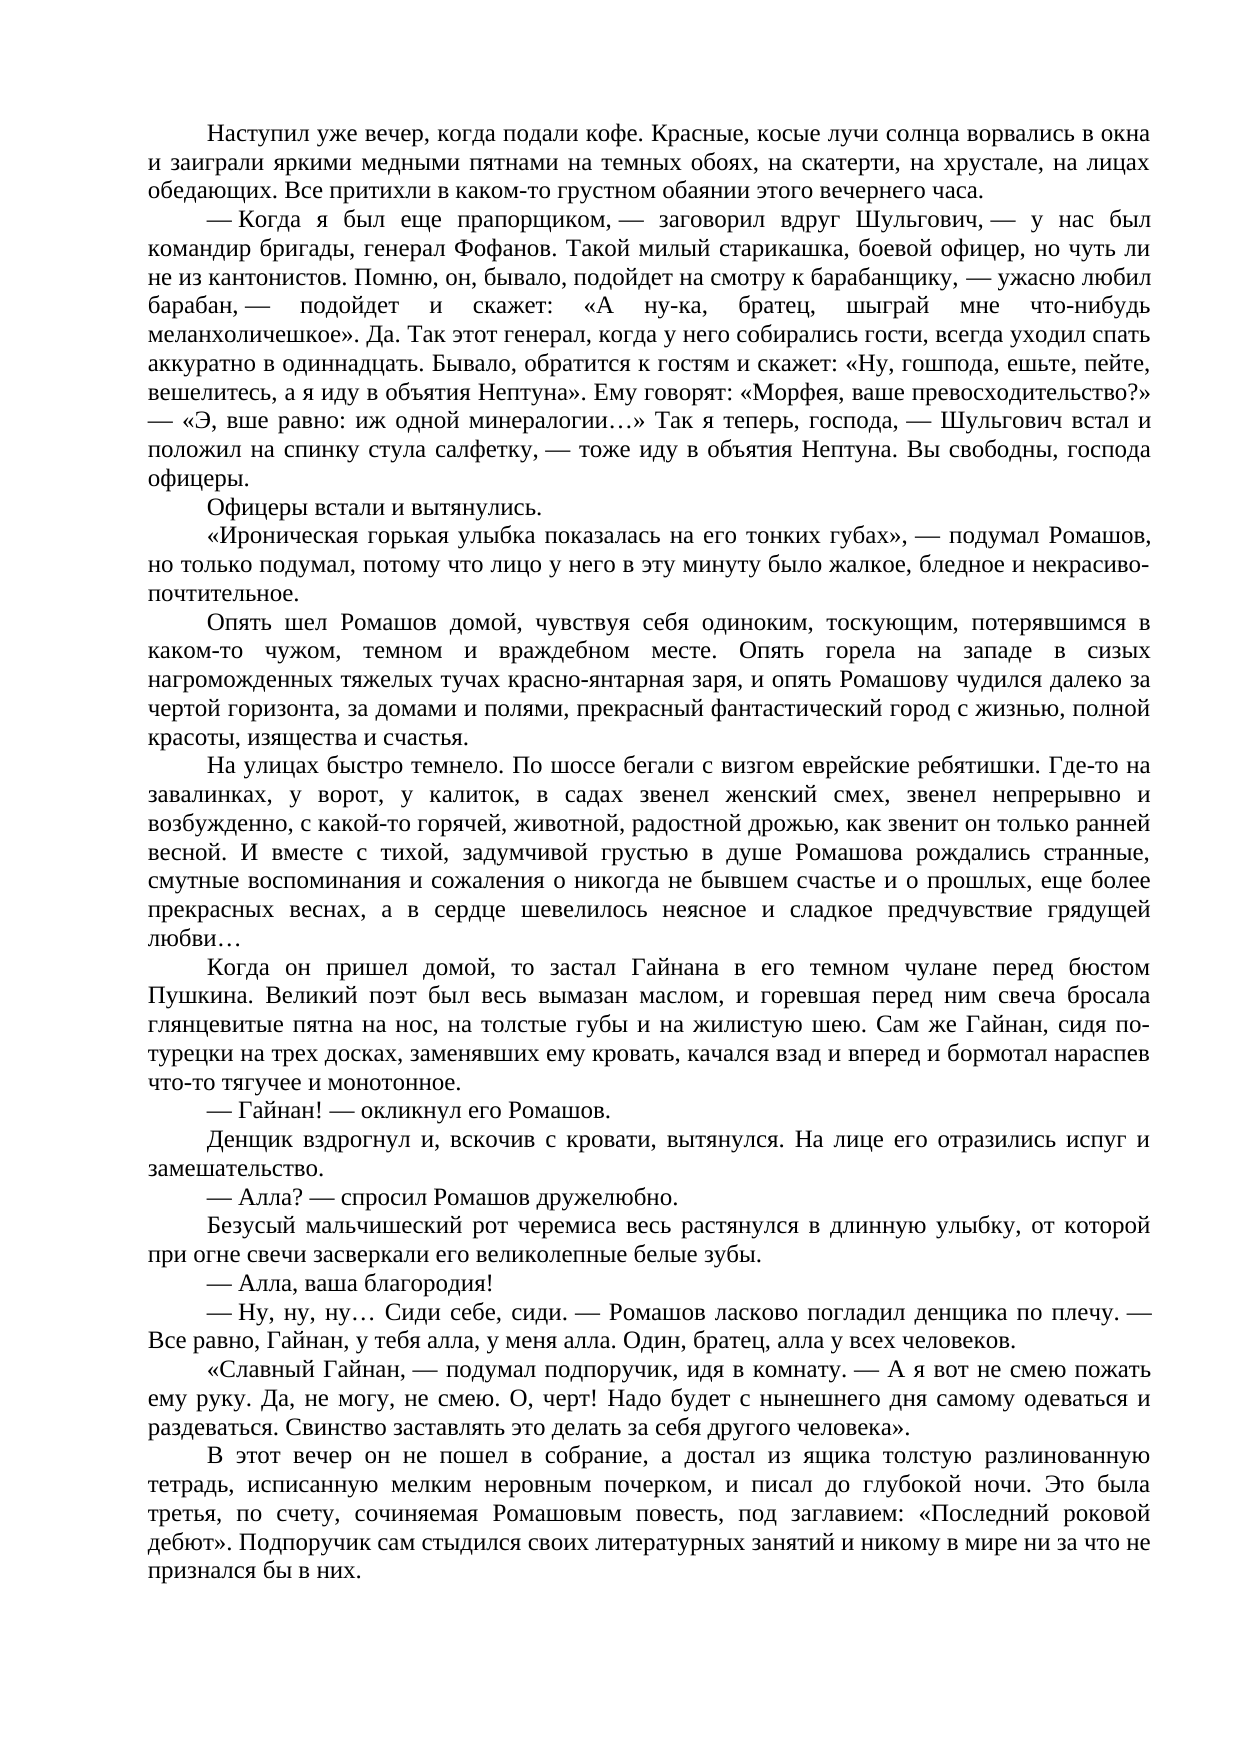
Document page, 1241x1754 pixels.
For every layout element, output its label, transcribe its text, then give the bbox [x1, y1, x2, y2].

text Когда он пришел домой, то застал Гайнана в его темном чулане перед бюстом Пушкина. Великий поэт был весь вымазан маслом, и горевшая перед ним свеча бросала глянцевитые пятна на нос, на толстые губы и на жилистую шею. Сам же Гайнан, сидя по-турецки на трех досках, заменявших ему кровать, качался взад и вперед и бормотал нараспев что-то тягучее и монотонное. [148, 952, 1152, 1096]
text На улицах быстро темнело. По шоссе бегали с визгом еврейские ребятишки. Где-то на завалинках, у ворот, у калиток, в садах звенел женский смех, звенел непрерывно и возбужденно, с какой-то горячей, животной, радостной дрожью, как звенит он только ранней весной. И вместе с тихой, задумчивой грустью в душе Ромашова рождались странные, смутные воспоминания и сожаления о никогда не бывшем счастье и о прошлых, еще более прекрасных веснах, а в сердце шевелилось неясное и сладкое предчувствие грядущей любви… [148, 751, 1152, 952]
text — Алла, ваша благородия! [148, 1268, 1152, 1297]
text Офицеры встали и вытянулись. [148, 492, 1152, 521]
text Денщик вздрогнул и, вскочив с кровати, вытянулся. На лице его отразились испуг и замешательство. [148, 1124, 1152, 1182]
text Опять шел Ромашов домой, чувствуя себя одиноким, тоскующим, потерявшимся в каком-то чужом, темном и враждебном месте. Опять горела на западе в сизых нагроможденных тяжелых тучах красно-янтарная заря, и опять Ромашову чудился далеко за чертой горизонта, за домами и полями, прекрасный фантастический город с жизнью, полной красоты, изящества и счастья. [148, 607, 1152, 751]
text — Когда я был еще прапорщиком, — заговорил вдруг Шульгович, — у нас был командир бригады, генерал Фофанов. Такой милый старикашка, боевой офицер, но чуть ли не из кантонистов. Помню, он, бывало, подойдет на смотру к барабанщику, — ужасно любил барабан, — подойдет и скажет: «А ну-ка, братец, шыграй мне что-нибудь меланхоличешкое». Да. Так этот генерал, когда у него собирались гости, всегда уходил спать аккуратно в одиннадцать. Бывало, обратится к гостям и скажет: «Ну, гошпода, ешьте, пейте, вешелитесь, а я иду в объятия Нептуна». Ему говорят: «Морфея, ваше превосходительство?» — «Э, вше равно: иж одной минералогии…» Так я теперь, господа, — Шульгович встал и положил на спинку стула салфетку, — тоже иду в объятия Нептуна. Вы свободны, господа офицеры. [148, 204, 1152, 492]
text В этот вечер он не пошел в собрание, а достал из ящика толстую разлинованную тетрадь, исписанную мелким неровным почерком, и писал до глубокой ночи. Это была третья, по счету, сочиняемая Ромашовым повесть, под заглавием: «Последний роковой дебют». Подпоручик сам стыдился своих литературных занятий и никому в мире ни за что не признался бы в них. [148, 1441, 1152, 1584]
text «Ироническая горькая улыбка показалась на его тонких губах», — подумал Ромашов, но только подумал, потому что лицо у него в эту минуту было жалкое, бледное и некрасиво-почтительное. [148, 521, 1152, 607]
text — Гайнан! — окликнул его Ромашов. [148, 1096, 1152, 1124]
text Безусый мальчишеский рот черемиса весь растянулся в длинную улыбку, от которой при огне свечи засверкали его великолепные белые зубы. [148, 1211, 1152, 1268]
text «Славный Гайнан, — подумал подпоручик, идя в комнату. — А я вот не смею пожать ему руку. Да, не могу, не смею. О, черт! Надо будет с нынешнего дня самому одеваться и раздеваться. Свинство заставлять это делать за себя другого человека». [148, 1354, 1152, 1441]
text — Алла? — спросил Ромашов дружелюбно. [148, 1182, 1152, 1211]
text — Ну, ну, ну… Сиди себе, сиди. — Ромашов ласково погладил денщика по плечу. — Все равно, Гайнан, у тебя алла, у меня алла. Один, братец, алла у всех человеков. [148, 1297, 1152, 1354]
text Наступил уже вечер, когда подали кофе. Красные, косые лучи солнца ворвались в окна и заиграли яркими медными пятнами на темных обоях, на скатерти, на хрустале, на лицах обедающих. Все притихли в каком-то грустном обаянии этого вечернего часа. [148, 118, 1152, 204]
